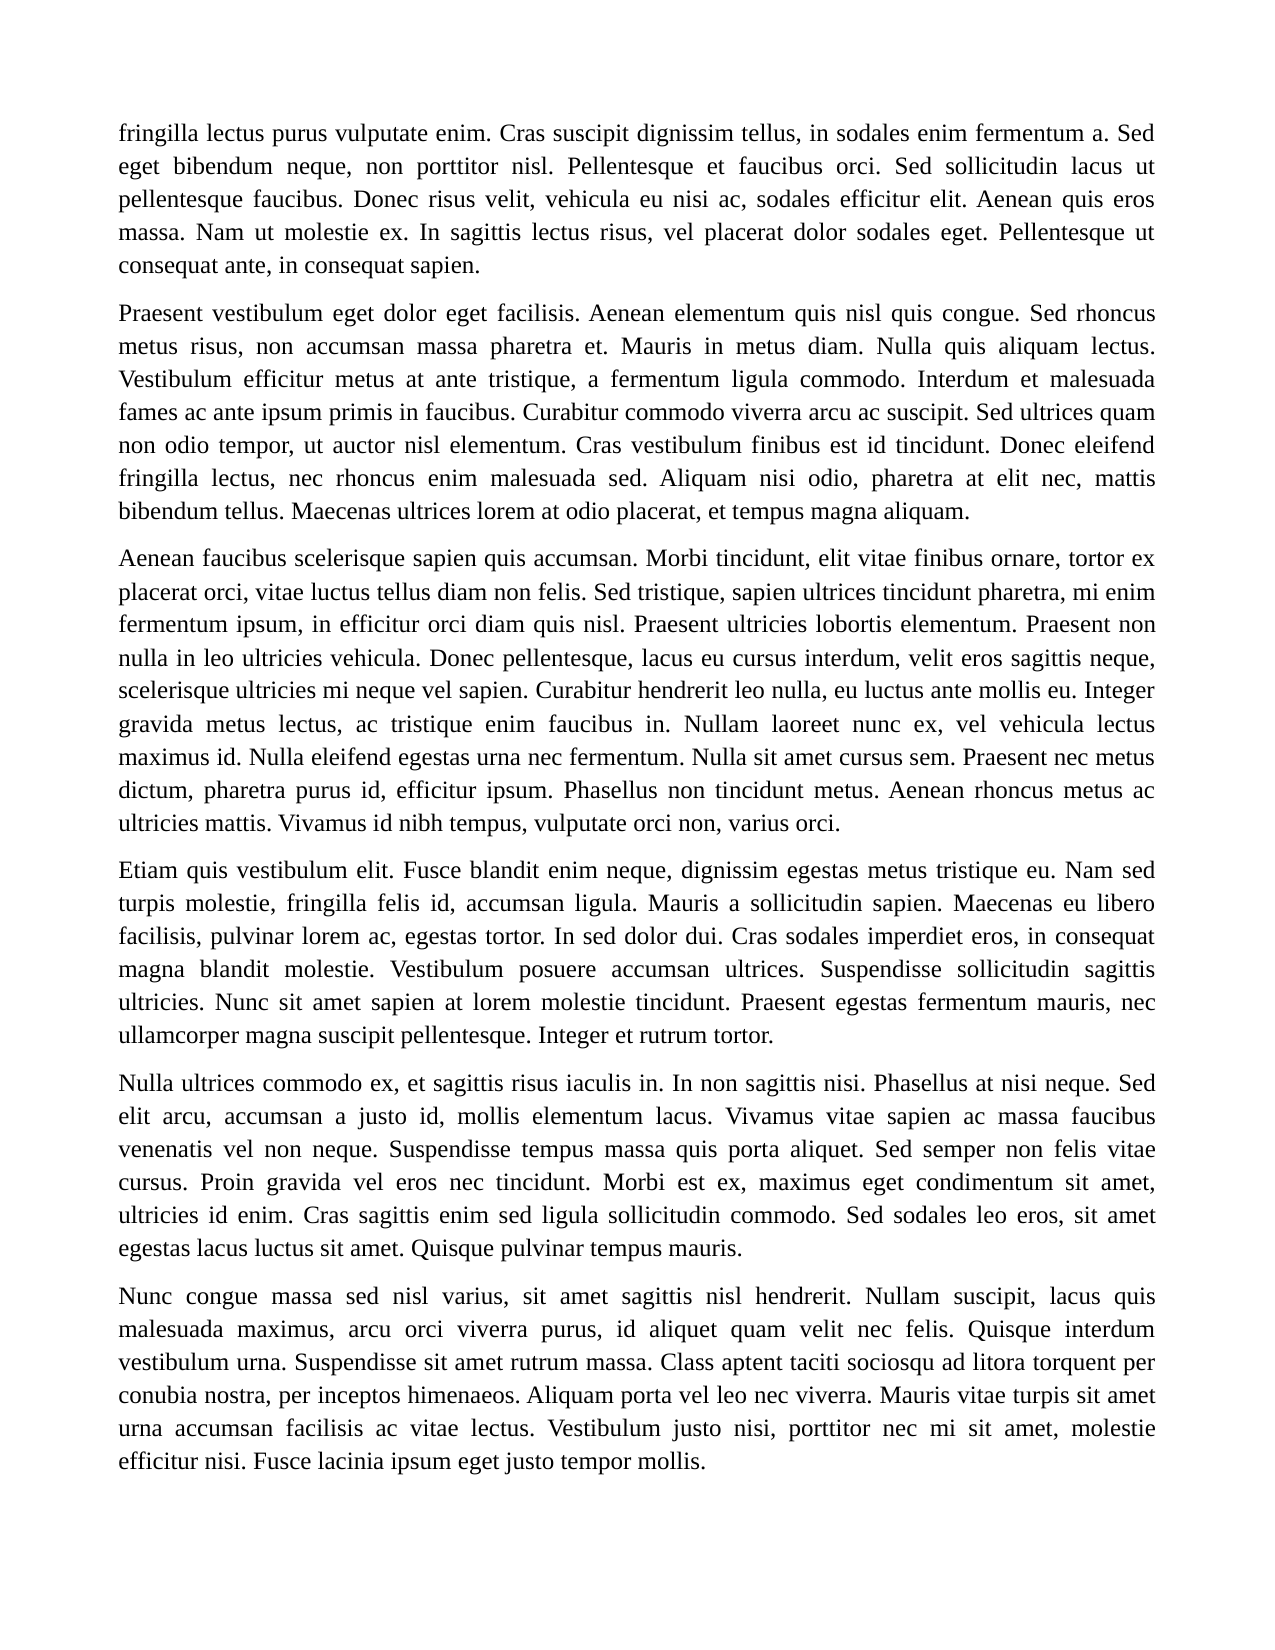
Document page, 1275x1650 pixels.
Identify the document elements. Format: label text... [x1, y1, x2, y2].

text Aenean faucibus scelerisque sapien quis accumsan. Morbi tincidunt, elit vitae finibus ornare, tortor ex placerat orci, vitae luctus tellus diam non felis. Sed tristique, sapien ultrices tincidunt pharetra, mi enim fermentum ipsum, in efficitur orci diam quis nisl. Praesent ultricies lobortis elementum. Praesent non nulla in leo ultricies vehicula. Donec pellentesque, lacus eu cursus interdum, velit eros sagittis neque, scelerisque ultricies mi neque vel sapien. Curabitur hendrerit leo nulla, eu luctus ante mollis eu. Integer gravida metus lectus, ac tristique enim faucibus in. Nullam laoreet nunc ex, vel vehicula lectus maximus id. Nulla eleifend egestas urna nec fermentum. Nulla sit amet cursus sem. Praesent nec metus dictum, pharetra purus id, efficitur ipsum. Phasellus non tincidunt metus. Aenean rhoncus metus ac ultricies mattis. Vivamus id nibh tempus, vulputate orci non, varius orci. [118, 543, 1157, 836]
text fringilla lectus purus vulputate enim. Cras suscipit dignissim tellus, in sodales enim fermentum a. Sed eget bibendum neque, non porttitor nisl. Pellentesque et faucibus orci. Sed sollicitudin lacus ut pellentesque faucibus. Donec risus velit, vehicula eu nisi ac, sodales efficitur elit. Aenean quis eros massa. Nam ut molestie ex. In sagittis lectus risus, vel placerat dolor sodales eget. Pellentesque ut consequat ante, in consequat sapien. [118, 118, 1157, 279]
text Praesent vestibulum eget dolor eget facilisis. Aenean elementum quis nisl quis congue. Sed rhoncus metus risus, non accumsan massa pharetra et. Mauris in metus diam. Nulla quis aliquam lectus. Vestibulum efficitur metus at ante tristique, a fermentum ligula commodo. Interdum et malesuada fames ac ante ipsum primis in faucibus. Curabitur commodo viverra arcu ac suscipit. Sed ultrices quam non odio tempor, ut auctor nisl elementum. Cras vestibulum finibus est id tincidunt. Donec eleifend fringilla lectus, nec rhoncus enim malesuada sed. Aliquam nisi odio, pharetra at elit nec, mattis bibendum tellus. Maecenas ultrices lorem at odio placerat, et tempus magna aliquam. [118, 298, 1157, 525]
text Etiam quis vestibulum elit. Fusce blandit enim neque, dignissim egestas metus tristique eu. Nam sed turpis molestie, fringilla felis id, accumsan ligula. Mauris a sollicitudin sapien. Maecenas eu libero facilisis, pulvinar lorem ac, egestas tortor. In sed dolor dui. Cras sodales imperdiet eros, in consequat magna blandit molestie. Vestibulum posuere accumsan ultrices. Suspendisse sollicitudin sagittis ultricies. Nunc sit amet sapien at lorem molestie tincidunt. Praesent egestas fermentum mauris, nec ullamcorper magna suscipit pellentesque. Integer et rutrum tortor. [118, 855, 1157, 1049]
text Nulla ultrices commodo ex, et sagittis risus iaculis in. In non sagittis nisi. Phasellus at nisi neque. Sed elit arcu, accumsan a justo id, mollis elementum lacus. Vivamus vitae sapien ac massa faucibus venenatis vel non neque. Suspendisse tempus massa quis porta aliquet. Sed semper non felis vitae cursus. Proin gravida vel eros nec tincidunt. Morbi est ex, maximus eget condimentum sit amet, ultricies id enim. Cras sagittis enim sed ligula sollicitudin commodo. Sed sodales leo eros, sit amet egestas lacus luctus sit amet. Quisque pulvinar tempus mauris. [118, 1068, 1157, 1262]
text Nunc congue massa sed nisl varius, sit amet sagittis nisl hendrerit. Nullam suscipit, lacus quis malesuada maximus, arcu orci viverra purus, id aliquet quam velit nec felis. Quisque interdum vestibulum urna. Suspendisse sit amet rutrum massa. Class aptent taciti sociosqu ad litora torquent per conubia nostra, per inceptos himenaeos. Aliquam porta vel leo nec viverra. Mauris vitae turpis sit amet urna accumsan facilisis ac vitae lectus. Vestibulum justo nisi, porttitor nec mi sit amet, molestie efficitur nisi. Fusce lacinia ipsum eget justo tempor mollis. [118, 1281, 1157, 1474]
